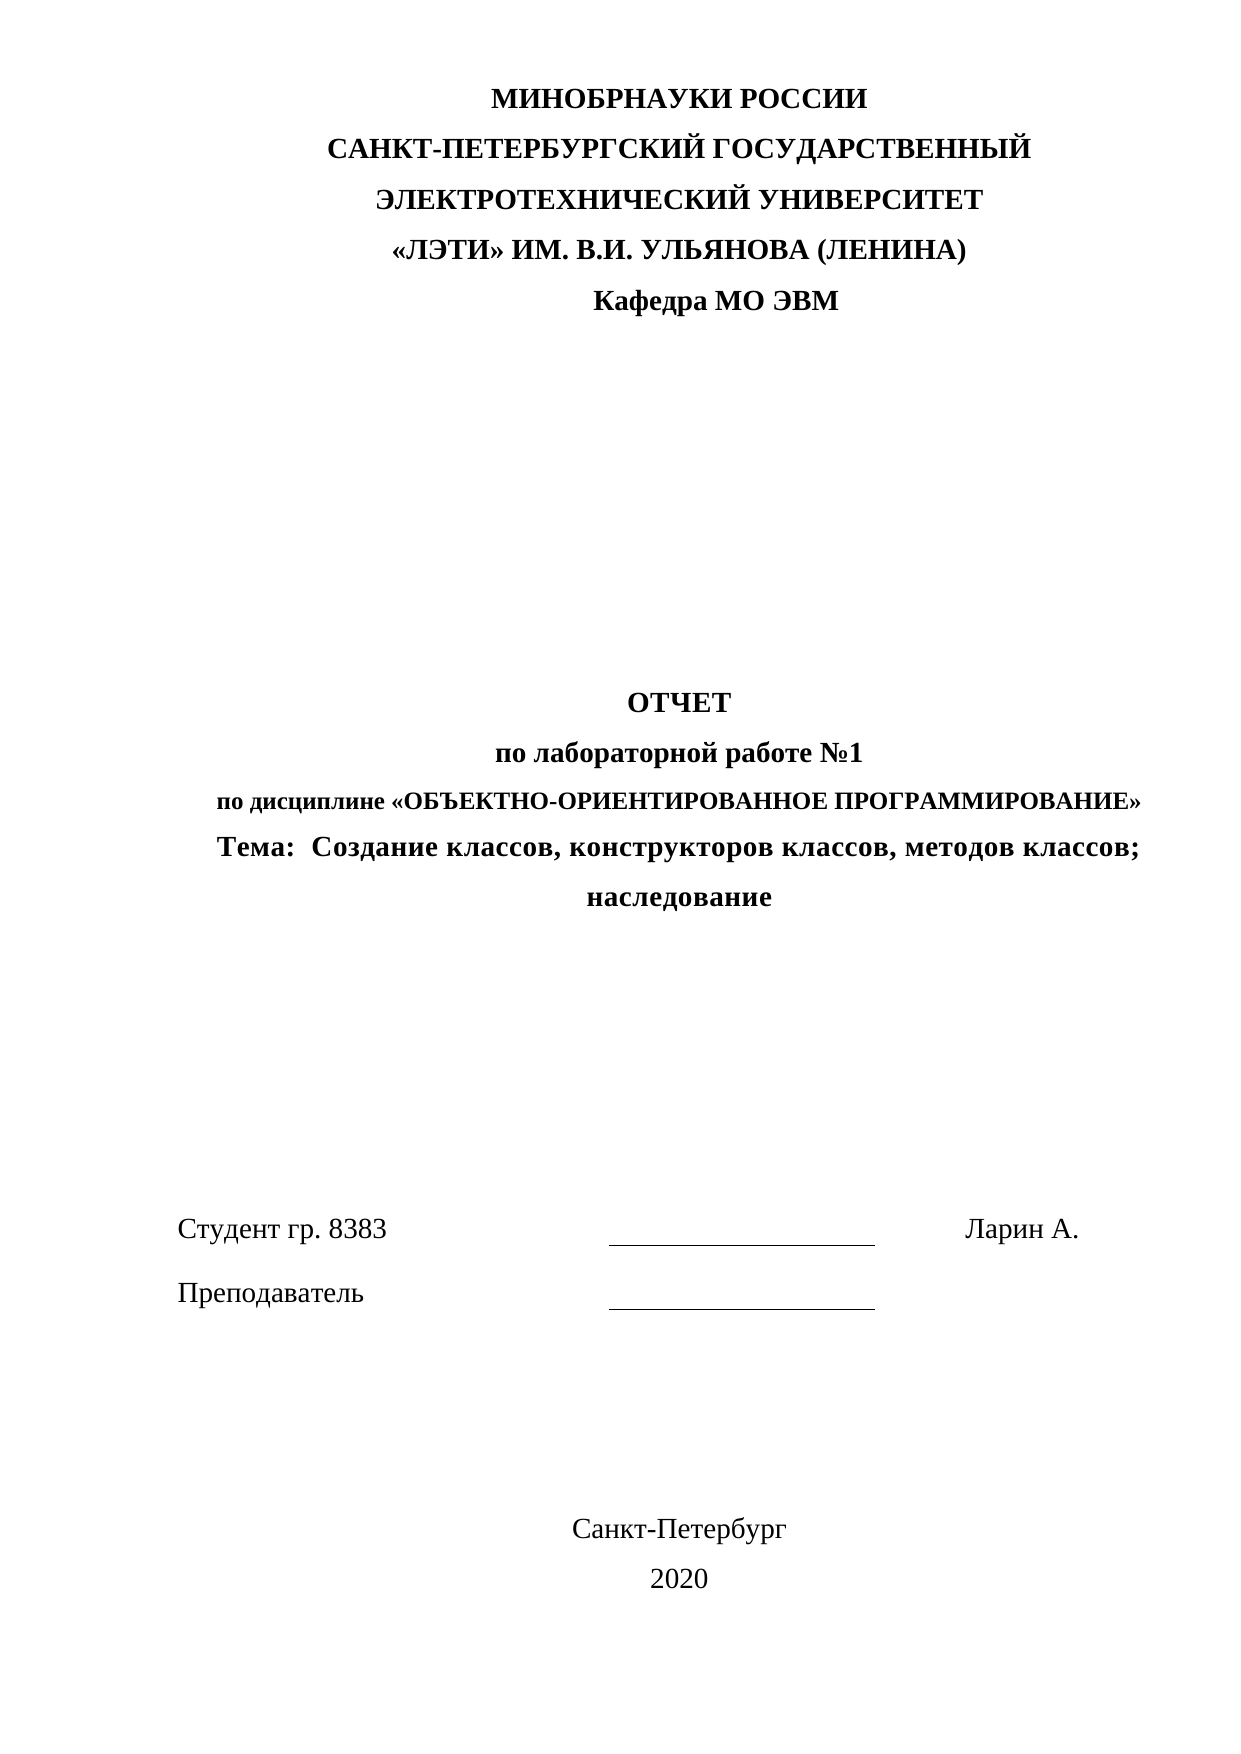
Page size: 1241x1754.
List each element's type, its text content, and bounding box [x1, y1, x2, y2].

text «ЛЭТИ» им. В.И. Ульянова (Ленина) [177, 232, 1181, 266]
text по лабораторной работе №1 [177, 735, 1181, 769]
text электротехнический университет [177, 182, 1181, 216]
table_header [609, 1181, 875, 1245]
text Кафедра МО ЭВМ [177, 283, 1181, 316]
text по дисциплине «ОБЪЕКТНО-ОРИЕНТИРОВАННОЕ ПРОГРАММИРОВАНИЕ» [177, 786, 1181, 814]
text отчет [177, 685, 1181, 719]
text Санкт-Петербургский государственный [177, 132, 1181, 165]
text 2020 [177, 1562, 1181, 1595]
table_cell Преподаватель [166, 1245, 609, 1309]
text Санкт-Петербург [177, 1511, 1181, 1545]
table_header Ларин А. [875, 1181, 1170, 1245]
table_header Студент гр. 8383 [166, 1181, 609, 1245]
text МИНОБРНАУКИ РОССИИ [177, 81, 1181, 115]
table_cell [875, 1245, 1170, 1309]
table_cell [609, 1246, 875, 1309]
text Тема: Создание классов, конструкторов классов, методов классов; наследование [177, 829, 1181, 913]
